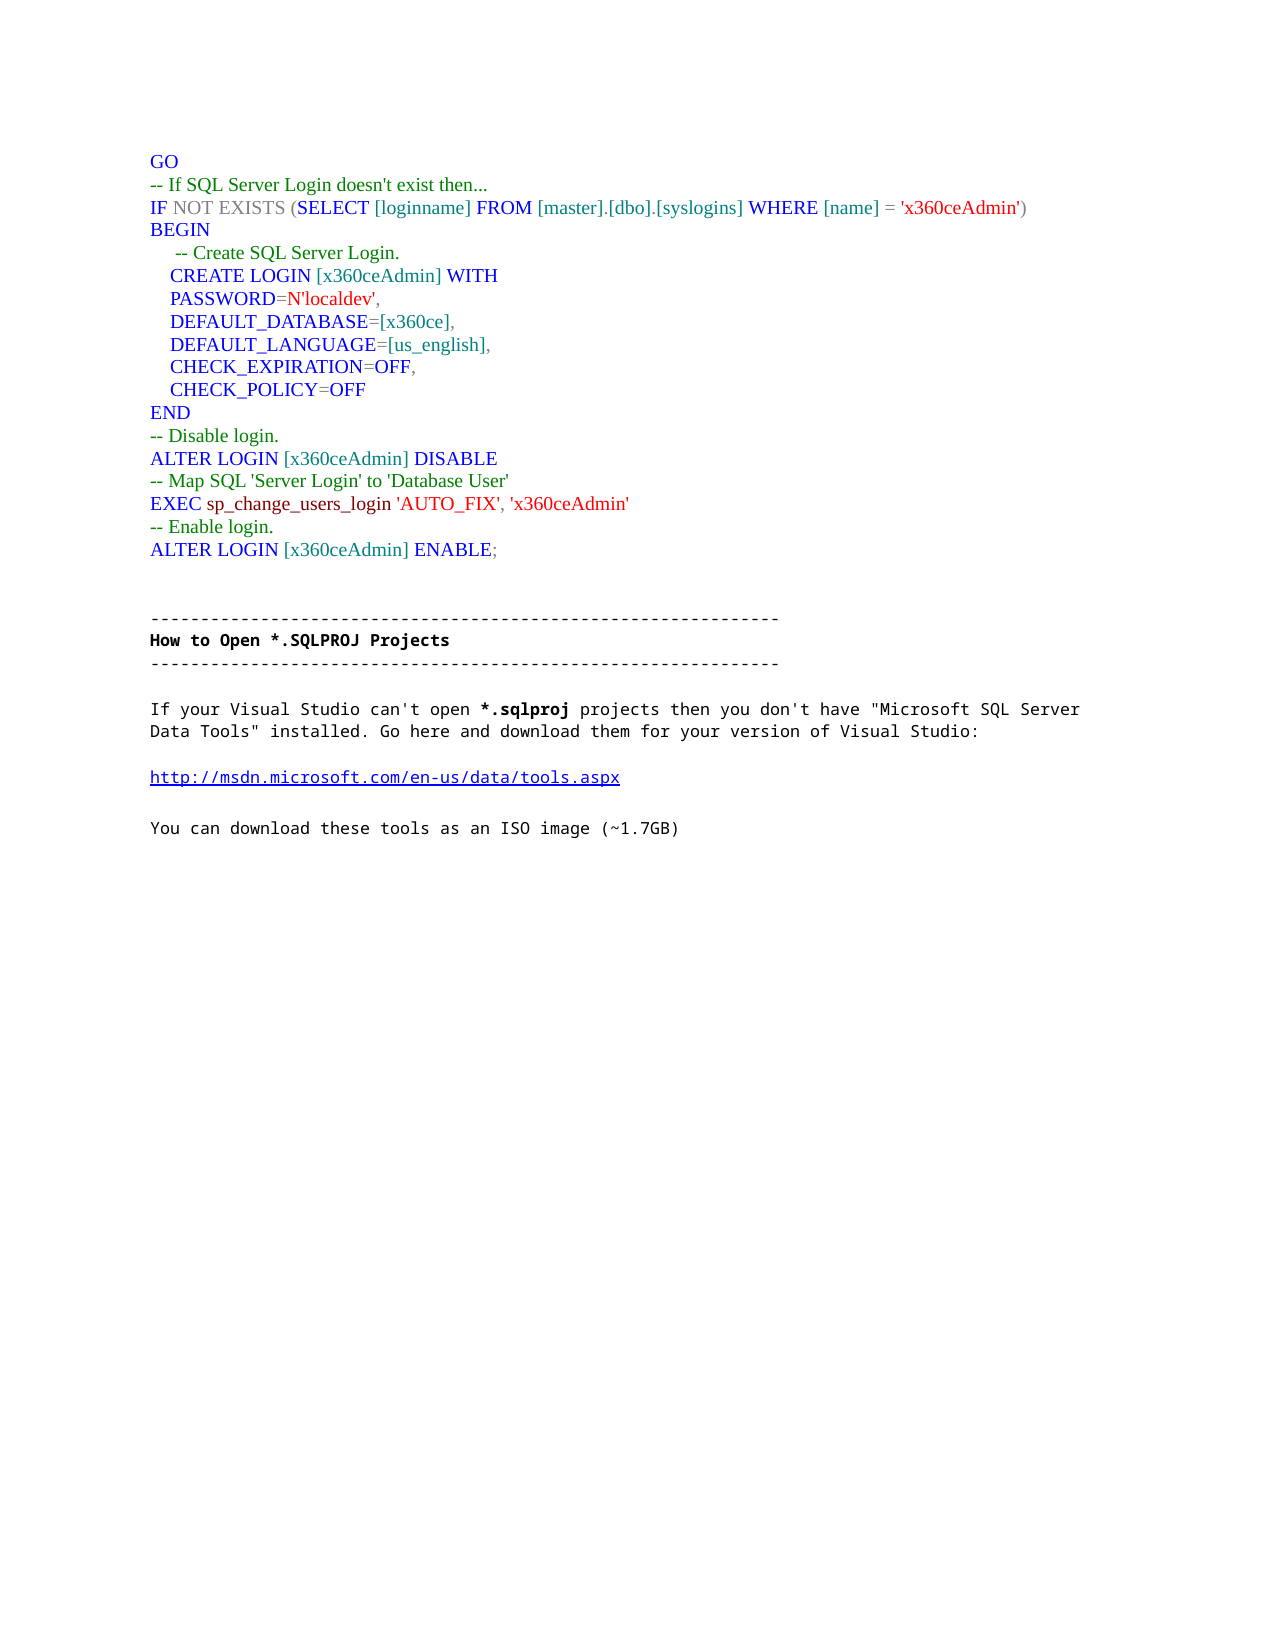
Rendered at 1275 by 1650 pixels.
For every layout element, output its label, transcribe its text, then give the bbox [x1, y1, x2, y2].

text BEGIN [150, 218, 1125, 241]
text -- Disable login. [150, 424, 1125, 447]
text GO [150, 150, 1125, 173]
text -- Enable login. [150, 515, 1125, 538]
text IF NOT EXISTS (SELECT [loginname] FROM [master].[dbo].[syslogins] WHERE [name] = 'x360ceAdmin') [150, 196, 1125, 218]
text PASSWORD=N'localdev', [150, 287, 1125, 310]
text -- Map SQL 'Server Login' to 'Database User' [150, 469, 1125, 492]
text --------------------------------------------------------------- [150, 652, 1125, 674]
text If your Visual Studio can't open *.sqlproj projects then you don't have "Microsoft SQL Server Data Tools" installed. Go here and download them for your version of Visual Studio: [150, 697, 1125, 742]
text -- If SQL Server Login doesn't exist then... [150, 173, 1125, 196]
text CHECK_POLICY=OFF [150, 378, 1125, 401]
text http://msdn.microsoft.com/en-us/data/tools.aspx [150, 765, 1125, 817]
text How to Open *.SQLPROJ Projects [150, 629, 1125, 652]
text --------------------------------------------------------------- [150, 606, 1125, 629]
text EXEC sp_change_users_login 'AUTO_FIX', 'x360ceAdmin' [150, 492, 1125, 515]
text END [150, 401, 1125, 424]
text ALTER LOGIN [x360ceAdmin] ENABLE; [150, 538, 1125, 561]
text You can download these tools as an ISO image (~1.7GB) [150, 817, 1125, 839]
text -- Create SQL Server Login. [150, 241, 1125, 264]
text CHECK_EXPIRATION=OFF, [150, 355, 1125, 378]
text CREATE LOGIN [x360ceAdmin] WITH [150, 264, 1125, 287]
text DEFAULT_DATABASE=[x360ce], [150, 310, 1125, 332]
text DEFAULT_LANGUAGE=[us_english], [150, 332, 1125, 355]
text ALTER LOGIN [x360ceAdmin] DISABLE [150, 447, 1125, 469]
